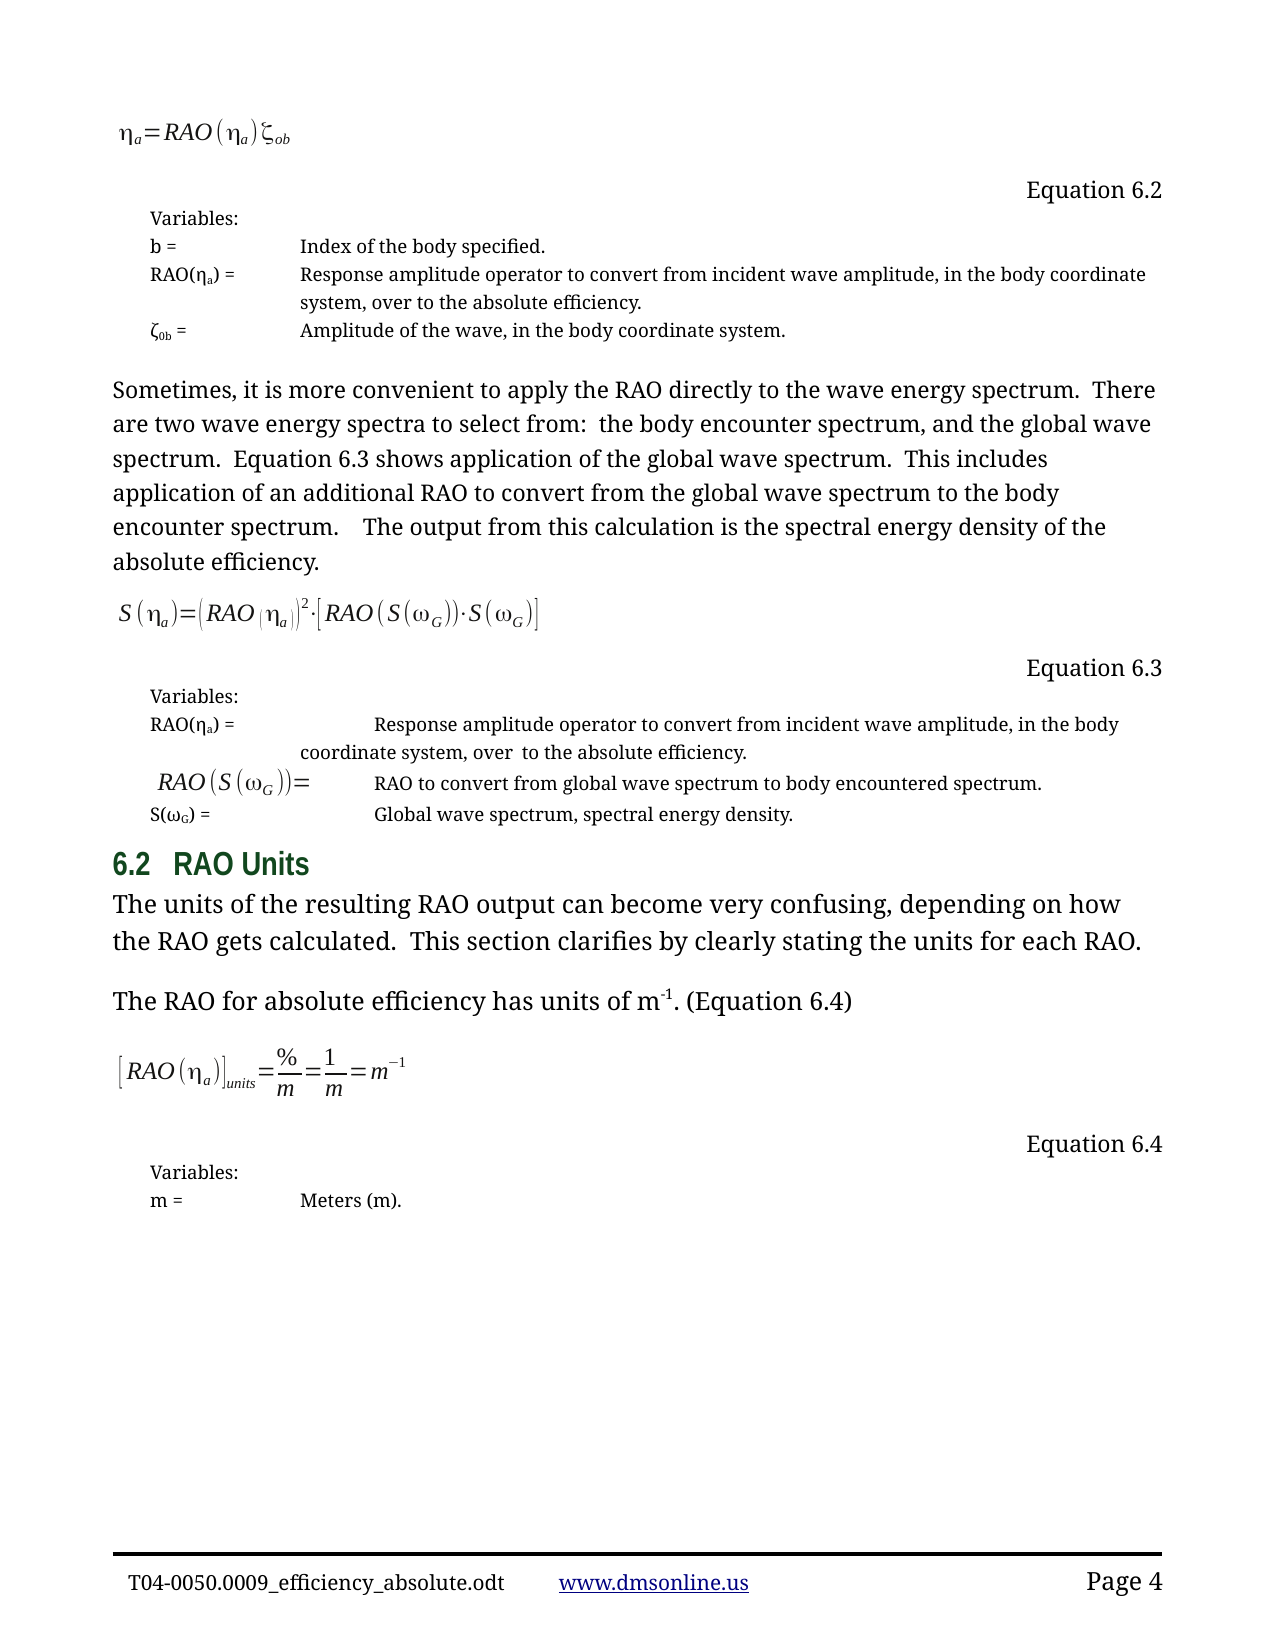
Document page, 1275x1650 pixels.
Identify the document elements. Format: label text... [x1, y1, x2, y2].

text RAO(ηa) = Response amplitude operator to convert from incident wave amplitude, in the body coordinate system, over to the absolute efficiency. [150, 262, 1162, 315]
text Variables: [150, 206, 1162, 231]
text The units of the resulting RAO output can become very confusing, depending on how the RAO gets calculated. This section clarifies by clearly stating the units for each RAO. [112, 886, 1162, 958]
text RAO to convert from global wave spectrum to body encountered spectrum. [150, 767, 1162, 799]
text m = Meters (m). [150, 1188, 1162, 1213]
text S(ωG) = Global wave spectrum, spectral energy density. [150, 801, 1162, 827]
subtitle RAO Units [112, 844, 1162, 883]
text The RAO for absolute efficiency has units of m-1. (Equation 6.4) [112, 984, 1162, 1018]
text Equation 6.4 [112, 1128, 1162, 1160]
text Equation 6.2 [112, 174, 1162, 206]
text Variables: [150, 683, 1162, 708]
text RAO(ηa) = Response amplitude operator to convert from incident wave amplitude, in the body coordinate system, over to the absolute efficiency. [150, 711, 1162, 764]
text ζ0b = Amplitude of the wave, in the body coordinate system. [150, 318, 1162, 343]
text Variables: [150, 1160, 1162, 1185]
text Equation 6.3 [112, 652, 1162, 683]
text Sometimes, it is more convenient to apply the RAO directly to the wave energy spectrum. There are two wave energy spectra to select from: the body encounter spectrum, and the global wave spectrum. Equation 6.3 shows application of the global wave spectrum. This includes application of an additional RAO to convert from the global wave spectrum to the body encounter spectrum. The output from this calculation is the spectral energy density of the absolute efficiency. [112, 374, 1162, 577]
text b = Index of the body specified. [150, 234, 1162, 259]
